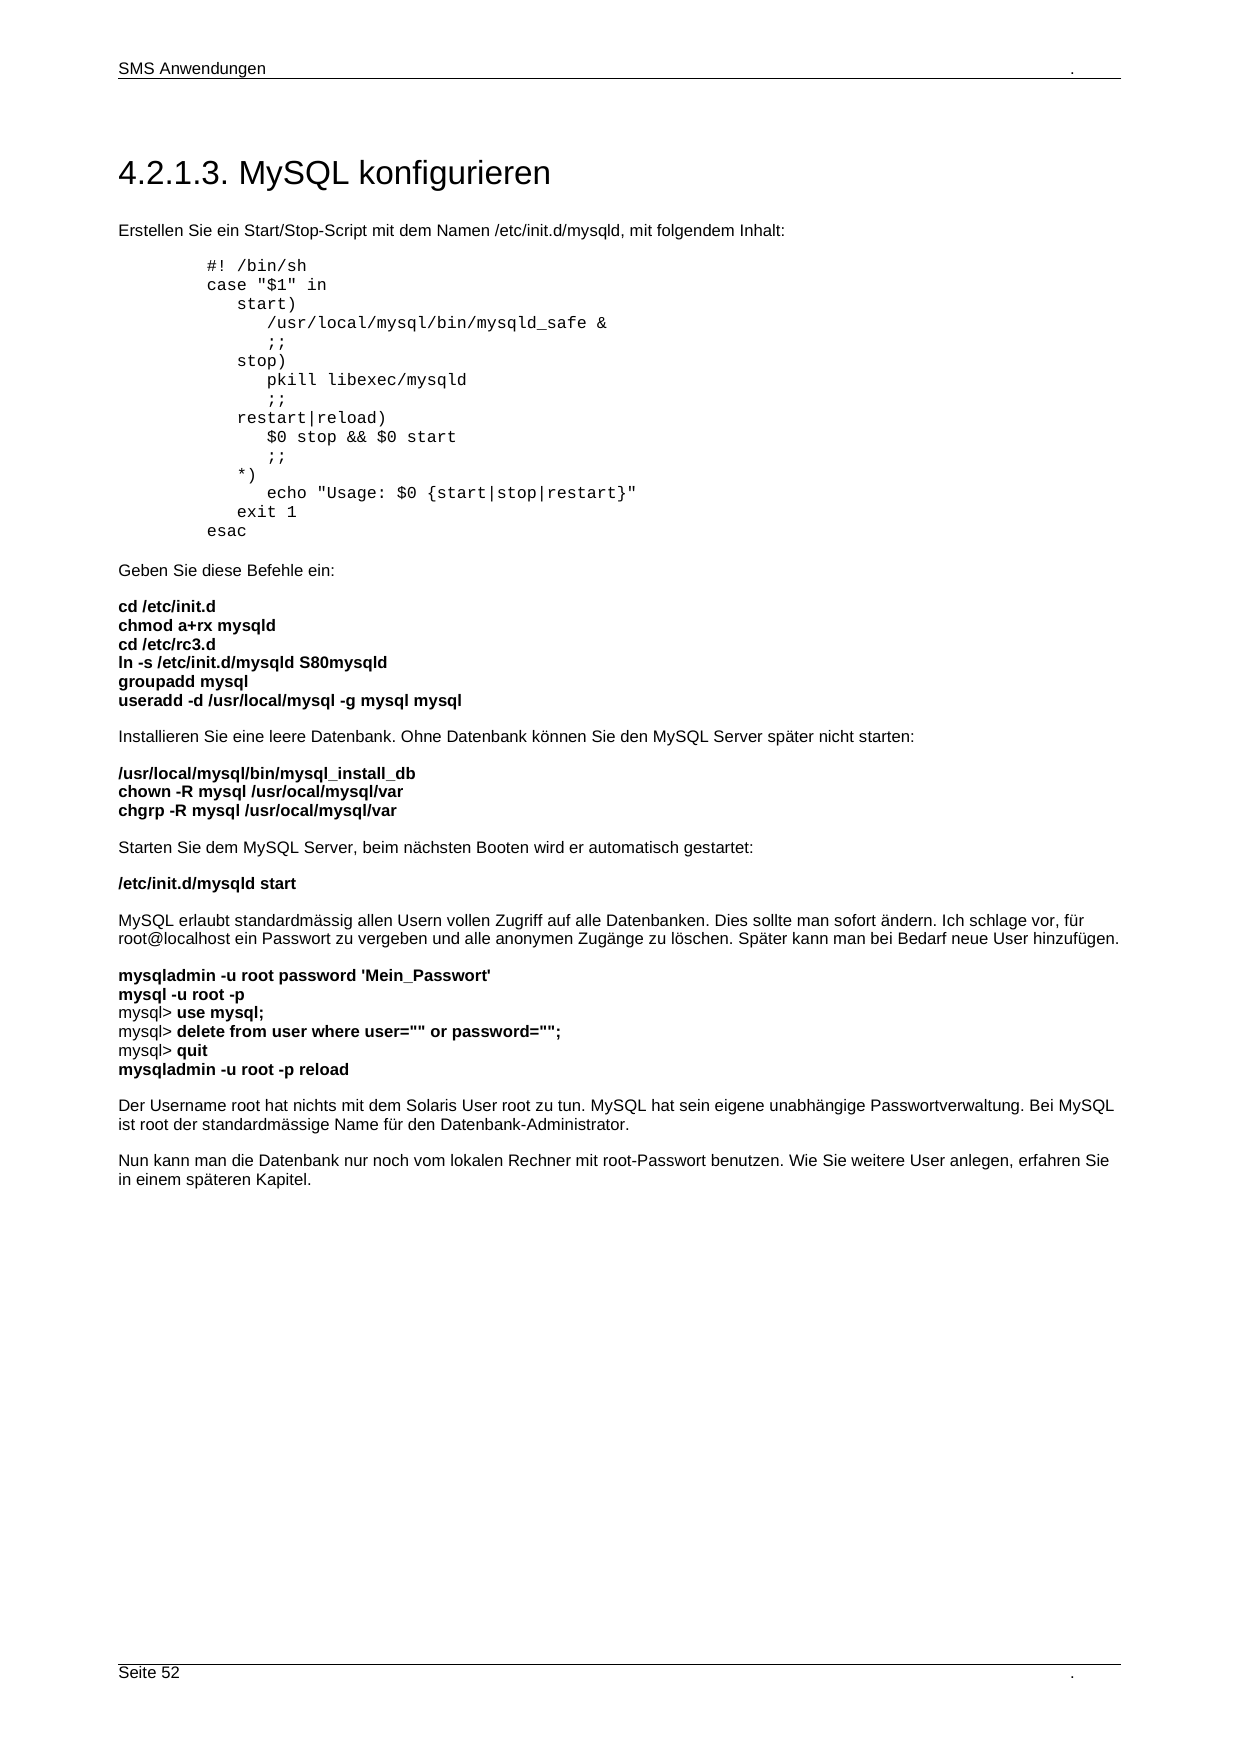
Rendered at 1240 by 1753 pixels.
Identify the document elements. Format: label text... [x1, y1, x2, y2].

text mysqladmin -u root password 'Mein_Passwort' mysql -u root -p mysql> use mysql; mysql> delete from user where user="" or password=""; mysql> quit mysqladmin -u root -p reload [118, 966, 1121, 1078]
text #! /bin/sh case "$1" in start) /usr/local/mysql/bin/mysqld_safe & ;; stop) pkill libexec/mysqld ;; restart|reload) $0 stop && $0 start ;; *) echo "Usage: $0 {start|stop|restart}" exit 1 esac [207, 257, 1121, 542]
text Starten Sie dem MySQL Server, beim nächsten Booten wird er automatisch gestartet: [118, 838, 1121, 857]
subtitle MySQL konfigurieren [118, 154, 1121, 191]
text Nun kann man die Datenbank nur noch vom lokalen Rechner mit root-Passwort benutzen. Wie Sie weitere User anlegen, erfahren Sie in einem späteren Kapitel. [118, 1151, 1121, 1189]
text Geben Sie diese Befehle ein: [118, 561, 1121, 579]
text Erstellen Sie ein Start/Stop-Script mit dem Namen /etc/init.d/mysqld, mit folgendem Inhalt: [118, 221, 1121, 240]
text /etc/init.d/mysqld start [118, 874, 1121, 893]
text cd /etc/init.d chmod a+rx mysqld cd /etc/rc3.d ln -s /etc/init.d/mysqld S80mysqld groupadd mysql useradd -d /usr/local/mysql -g mysql mysql [118, 597, 1121, 710]
text MySQL erlaubt standardmässig allen Usern vollen Zugriff auf alle Datenbanken. Dies sollte man sofort ändern. Ich schlage vor, für root@localhost ein Passwort zu vergeben und alle anonymen Zugänge zu löschen. Später kann man bei Bedarf neue User hinzufügen. [118, 911, 1121, 948]
text Installieren Sie eine leere Datenbank. Ohne Datenbank können Sie den MySQL Server später nicht starten: [118, 727, 1121, 746]
text Der Username root hat nichts mit dem Solaris User root zu tun. MySQL hat sein eigene unabhängige Passwortverwaltung. Bei MySQL ist root der standardmässige Name für den Datenbank-Administrator. [118, 1096, 1121, 1134]
text /usr/local/mysql/bin/mysql_install_db chown -R mysql /usr/ocal/mysql/var chgrp -R mysql /usr/ocal/mysql/var [118, 764, 1121, 820]
